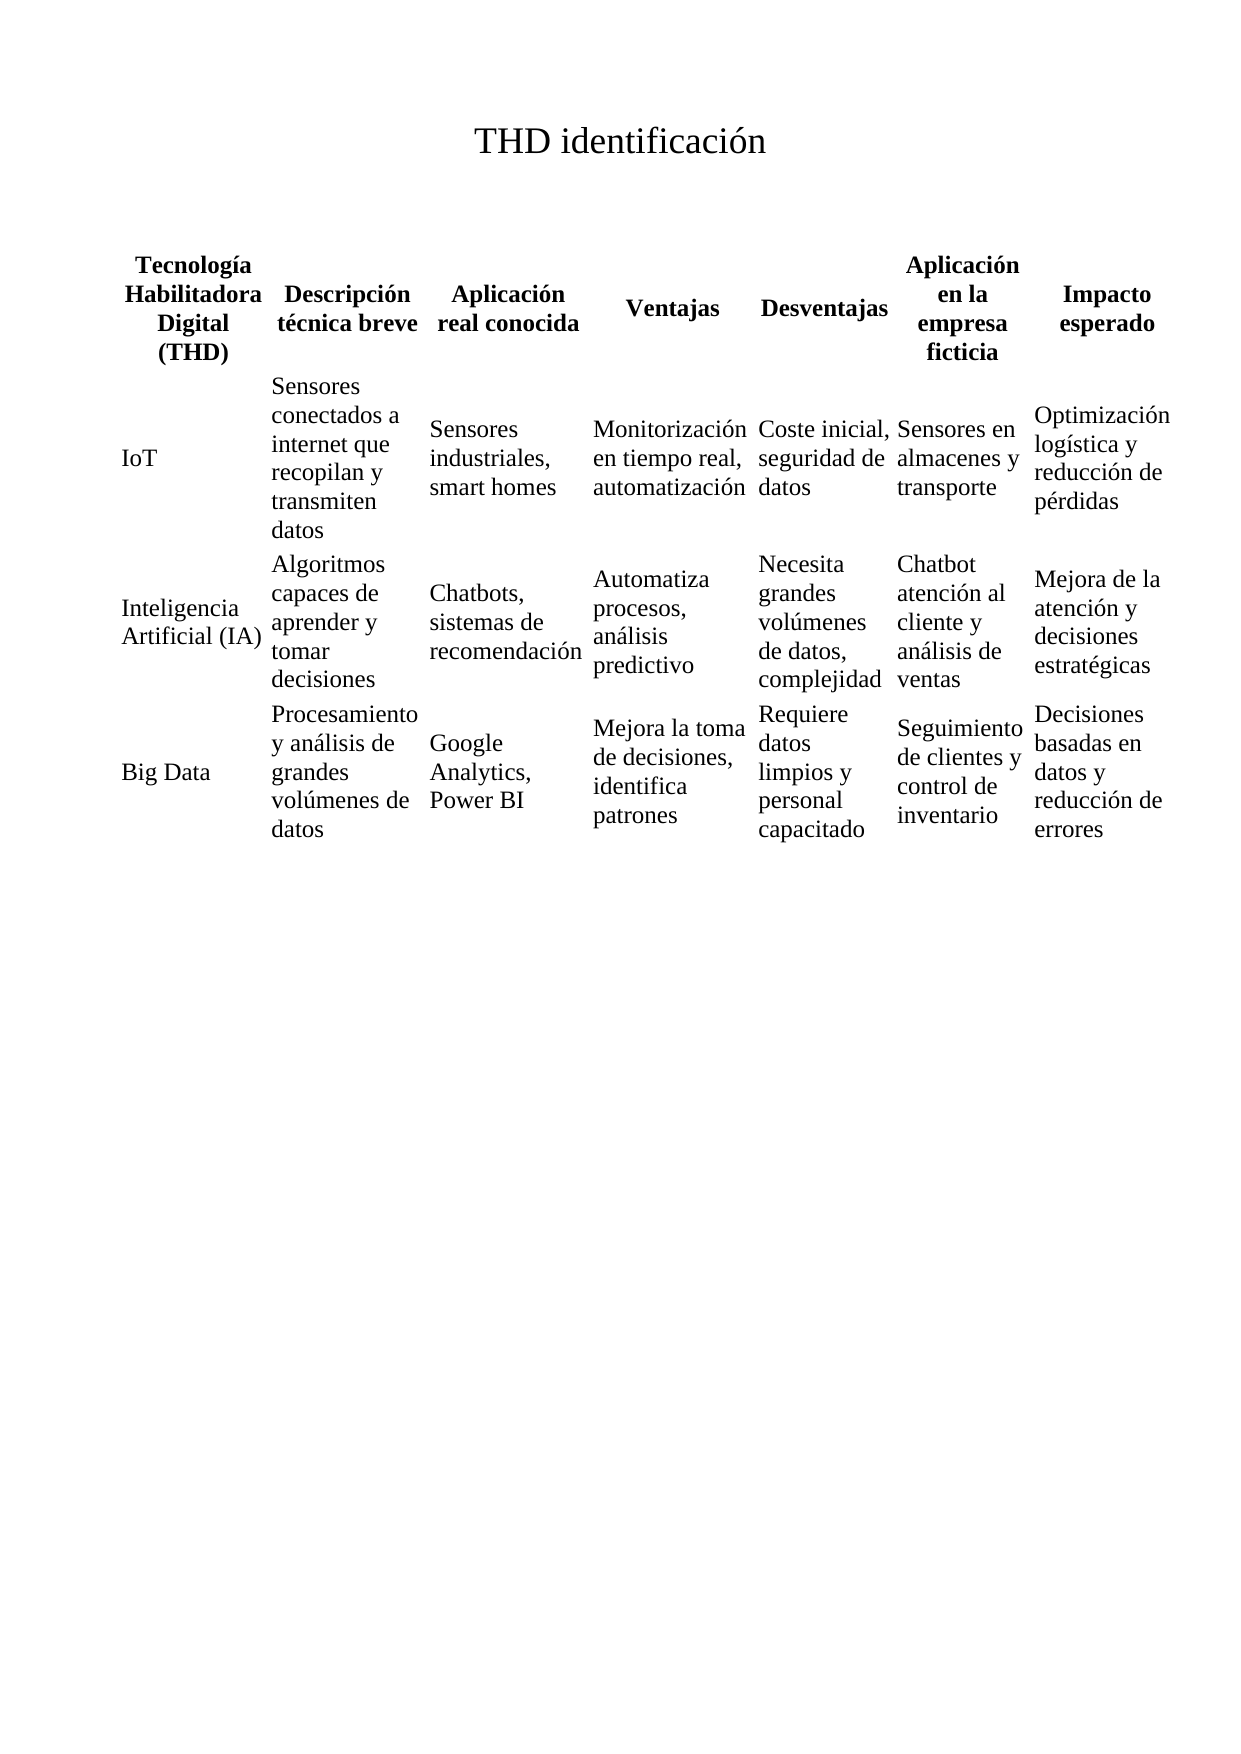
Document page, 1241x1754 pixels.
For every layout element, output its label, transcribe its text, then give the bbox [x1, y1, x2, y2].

table_header Ventajas [590, 248, 755, 368]
table_cell Google Analytics, Power BI [426, 696, 590, 846]
table_cell Monitorización en tiempo real, automatización [590, 368, 755, 547]
table_cell Sensores conectados a internet que recopilan y transmiten datos [268, 368, 426, 547]
table_cell Decisiones basadas en datos y reducción de errores [1031, 696, 1183, 846]
table_header Desventajas [755, 248, 894, 368]
table_cell Mejora la toma de decisiones, identifica patrones [590, 696, 755, 846]
table_cell Optimización logística y reducción de pérdidas [1031, 368, 1183, 547]
table_cell Big Data [118, 696, 268, 846]
table_cell Necesita grandes volúmenes de datos, complejidad [755, 547, 894, 696]
table_cell Mejora de la atención y decisiones estratégicas [1031, 547, 1183, 696]
table_header Aplicación real conocida [426, 248, 590, 368]
table_cell Chatbot atención al cliente y análisis de ventas [894, 547, 1031, 696]
table_cell Automatiza procesos, análisis predictivo [590, 547, 755, 696]
table_cell Sensores en almacenes y transporte [894, 368, 1031, 547]
table_header Aplicación en la empresa ficticia [894, 248, 1031, 368]
table_header Descripción técnica breve [268, 248, 426, 368]
table_cell Algoritmos capaces de aprender y tomar decisiones [268, 547, 426, 696]
table_cell Sensores industriales, smart homes [426, 368, 590, 547]
table_header Tecnología Habilitadora Digital (THD) [118, 248, 268, 368]
table_cell Coste inicial, seguridad de datos [755, 368, 894, 547]
text THD identificación [118, 118, 1122, 161]
table_cell Seguimiento de clientes y control de inventario [894, 696, 1031, 846]
table_cell Requiere datos limpios y personal capacitado [755, 696, 894, 846]
table_cell IoT [118, 368, 268, 547]
table_cell Procesamiento y análisis de grandes volúmenes de datos [268, 696, 426, 846]
table_cell Inteligencia Artificial (IA) [118, 547, 268, 696]
table_header Impacto esperado [1031, 248, 1183, 368]
table_cell Chatbots, sistemas de recomendación [426, 547, 590, 696]
